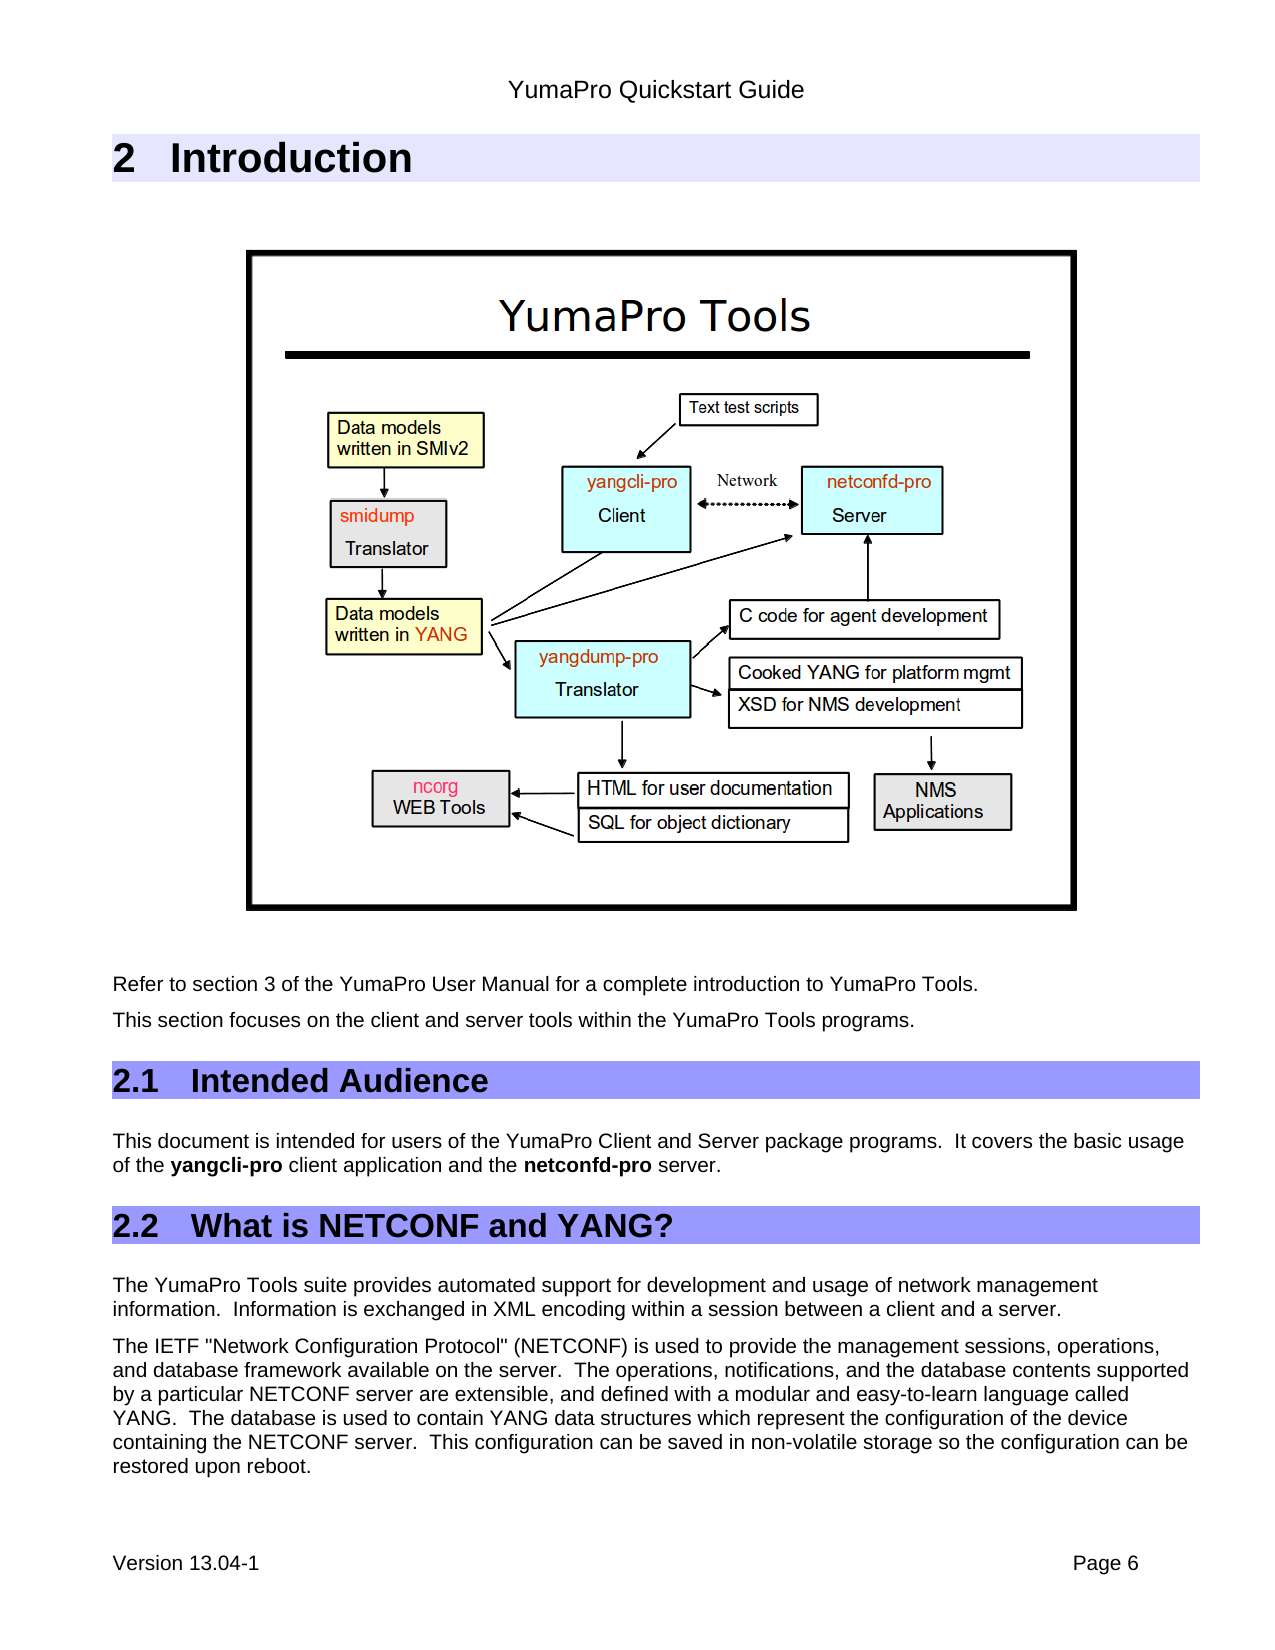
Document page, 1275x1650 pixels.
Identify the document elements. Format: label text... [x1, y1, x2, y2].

subtitle Intended Audience [112, 1061, 1200, 1099]
text The IETF "Network Configuration Protocol" (NETCONF) is used to provide the management sessions, operations, and database framework available on the server. The operations, notifications, and the database contents supported by a particular NETCONF server are extensible, and defined with a modular and easy-to-learn language called YANG. The database is used to contain YANG data structures which represent the configuration of the device containing the NETCONF server. This configuration can be saved in non-volatile storage so the configuration can be restored upon reboot. [112, 1334, 1200, 1477]
text This document is intended for users of the YumaPro Client and Server package programs. It covers the basic usage of the yangcli-pro client application and the netconfd-pro server. [112, 1128, 1200, 1176]
picture [182, 210, 1131, 935]
subtitle Introduction [112, 134, 1200, 182]
subtitle What is NETCONF and YANG? [112, 1206, 1200, 1244]
text Refer to section 3 of the YumaPro User Manual for a complete introduction to YumaPro Tools. [112, 971, 1200, 995]
text This section focuses on the client and server tools within the YumaPro Tools programs. [112, 1008, 1200, 1032]
text The YumaPro Tools suite provides automated support for development and usage of network management information. Information is exchanged in XML encoding within a session between a client and a server. [112, 1273, 1200, 1321]
